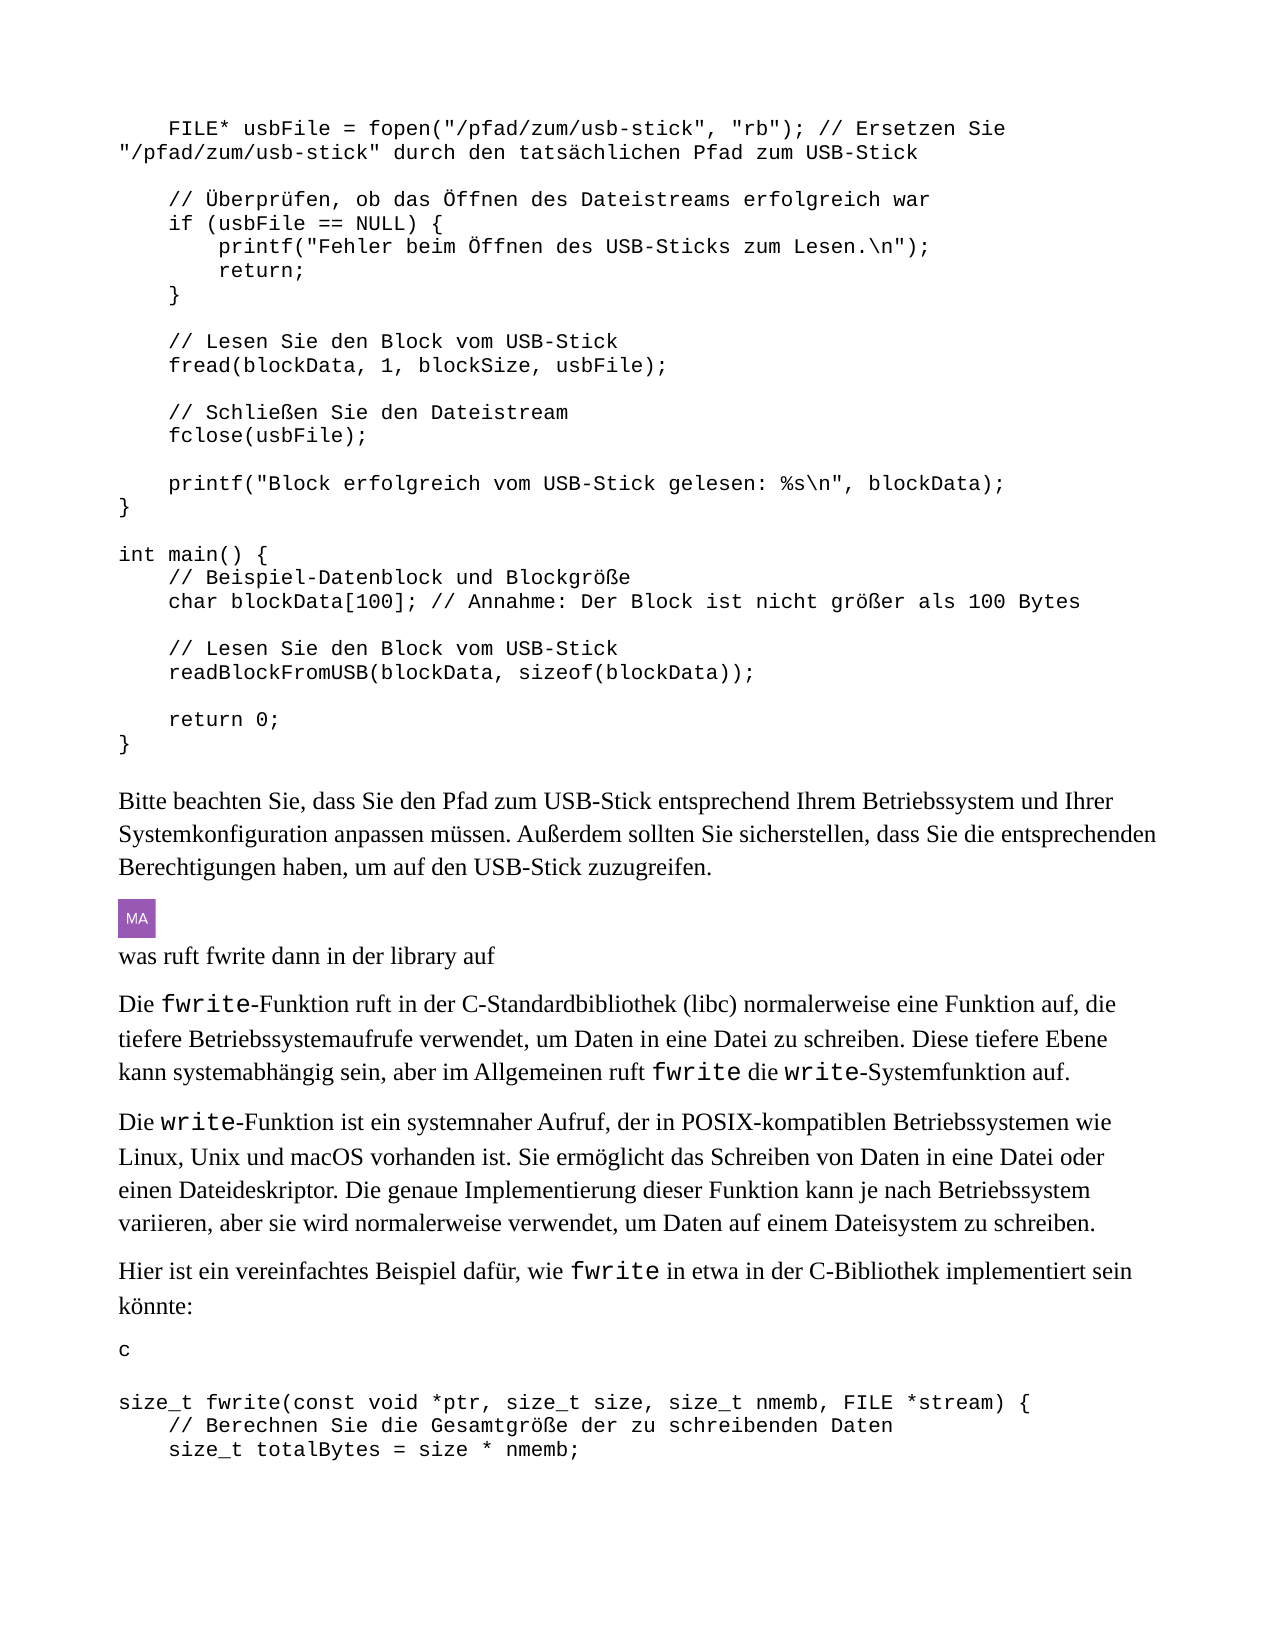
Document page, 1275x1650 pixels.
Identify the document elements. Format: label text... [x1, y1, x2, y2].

text fread(blockData, 1, blockSize, usbFile); [118, 354, 1157, 378]
text Hier ist ein vereinfachtes Beispiel dafür, wie fwrite in etwa in der C-Bibliothek implementiert sein könnte: [118, 1256, 1157, 1320]
text // Berechnen Sie die Gesamtgröße der zu schreibenden Daten [118, 1415, 1157, 1439]
text c [118, 1339, 1157, 1362]
text was ruft fwrite dann in der library auf [118, 941, 1157, 970]
text printf("Block erfolgreich vom USB-Stick gelesen: %s\n", blockData); [118, 473, 1157, 496]
picture [118, 899, 156, 938]
text Die fwrite-Funktion ruft in der C-Standardbibliothek (libc) normalerweise eine Funktion auf, die tiefere Betriebssystemaufrufe verwendet, um Daten in eine Datei zu schreiben. Diese tiefere Ebene kann systemabhängig sein, aber im Allgemeinen ruft fwrite die write-Systemfunktion auf. [118, 989, 1157, 1088]
text // Lesen Sie den Block vom USB-Stick [118, 331, 1157, 354]
text return; [118, 260, 1157, 284]
text size_t fwrite(const void *ptr, size_t size, size_t nmemb, FILE *stream) { [118, 1392, 1157, 1415]
text // Schließen Sie den Dateistream [118, 402, 1157, 426]
text readBlockFromUSB(blockData, sizeof(blockData)); [118, 662, 1157, 686]
text FILE* usbFile = fopen("/pfad/zum/usb-stick", "rb"); // Ersetzen Sie "/pfad/zum/usb-stick" durch den tatsächlichen Pfad zum USB-Stick [118, 118, 1157, 165]
text printf("Fehler beim Öffnen des USB-Sticks zum Lesen.\n"); [118, 236, 1157, 260]
text } [118, 284, 1157, 307]
text } [118, 733, 1157, 757]
text if (usbFile == NULL) { [118, 213, 1157, 236]
text fclose(usbFile); [118, 426, 1157, 449]
text // Beispiel-Datenblock und Blockgröße [118, 567, 1157, 591]
text // Überprüfen, ob das Öffnen des Dateistreams erfolgreich war [118, 189, 1157, 213]
text } [118, 496, 1157, 520]
text int main() { [118, 544, 1157, 567]
text Bitte beachten Sie, dass Sie den Pfad zum USB-Stick entsprechend Ihrem Betriebssystem und Ihrer Systemkonfiguration anpassen müssen. Außerdem sollten Sie sicherstellen, dass Sie die entsprechenden Berechtigungen haben, um auf den USB-Stick zuzugreifen. [118, 786, 1157, 881]
text Die write-Funktion ist ein systemnaher Aufruf, der in POSIX-kompatiblen Betriebssystemen wie Linux, Unix und macOS vorhanden ist. Sie ermöglicht das Schreiben von Daten in eine Datei oder einen Dateideskriptor. Die genaue Implementierung dieser Funktion kann je nach Betriebssystem variieren, aber sie wird normalerweise verwendet, um Daten auf einem Dateisystem zu schreiben. [118, 1107, 1157, 1237]
text char blockData[100]; // Annahme: Der Block ist nicht größer als 100 Bytes [118, 591, 1157, 615]
text // Lesen Sie den Block vom USB-Stick [118, 638, 1157, 662]
text return 0; [118, 709, 1157, 733]
text size_t totalBytes = size * nmemb; [118, 1439, 1157, 1463]
